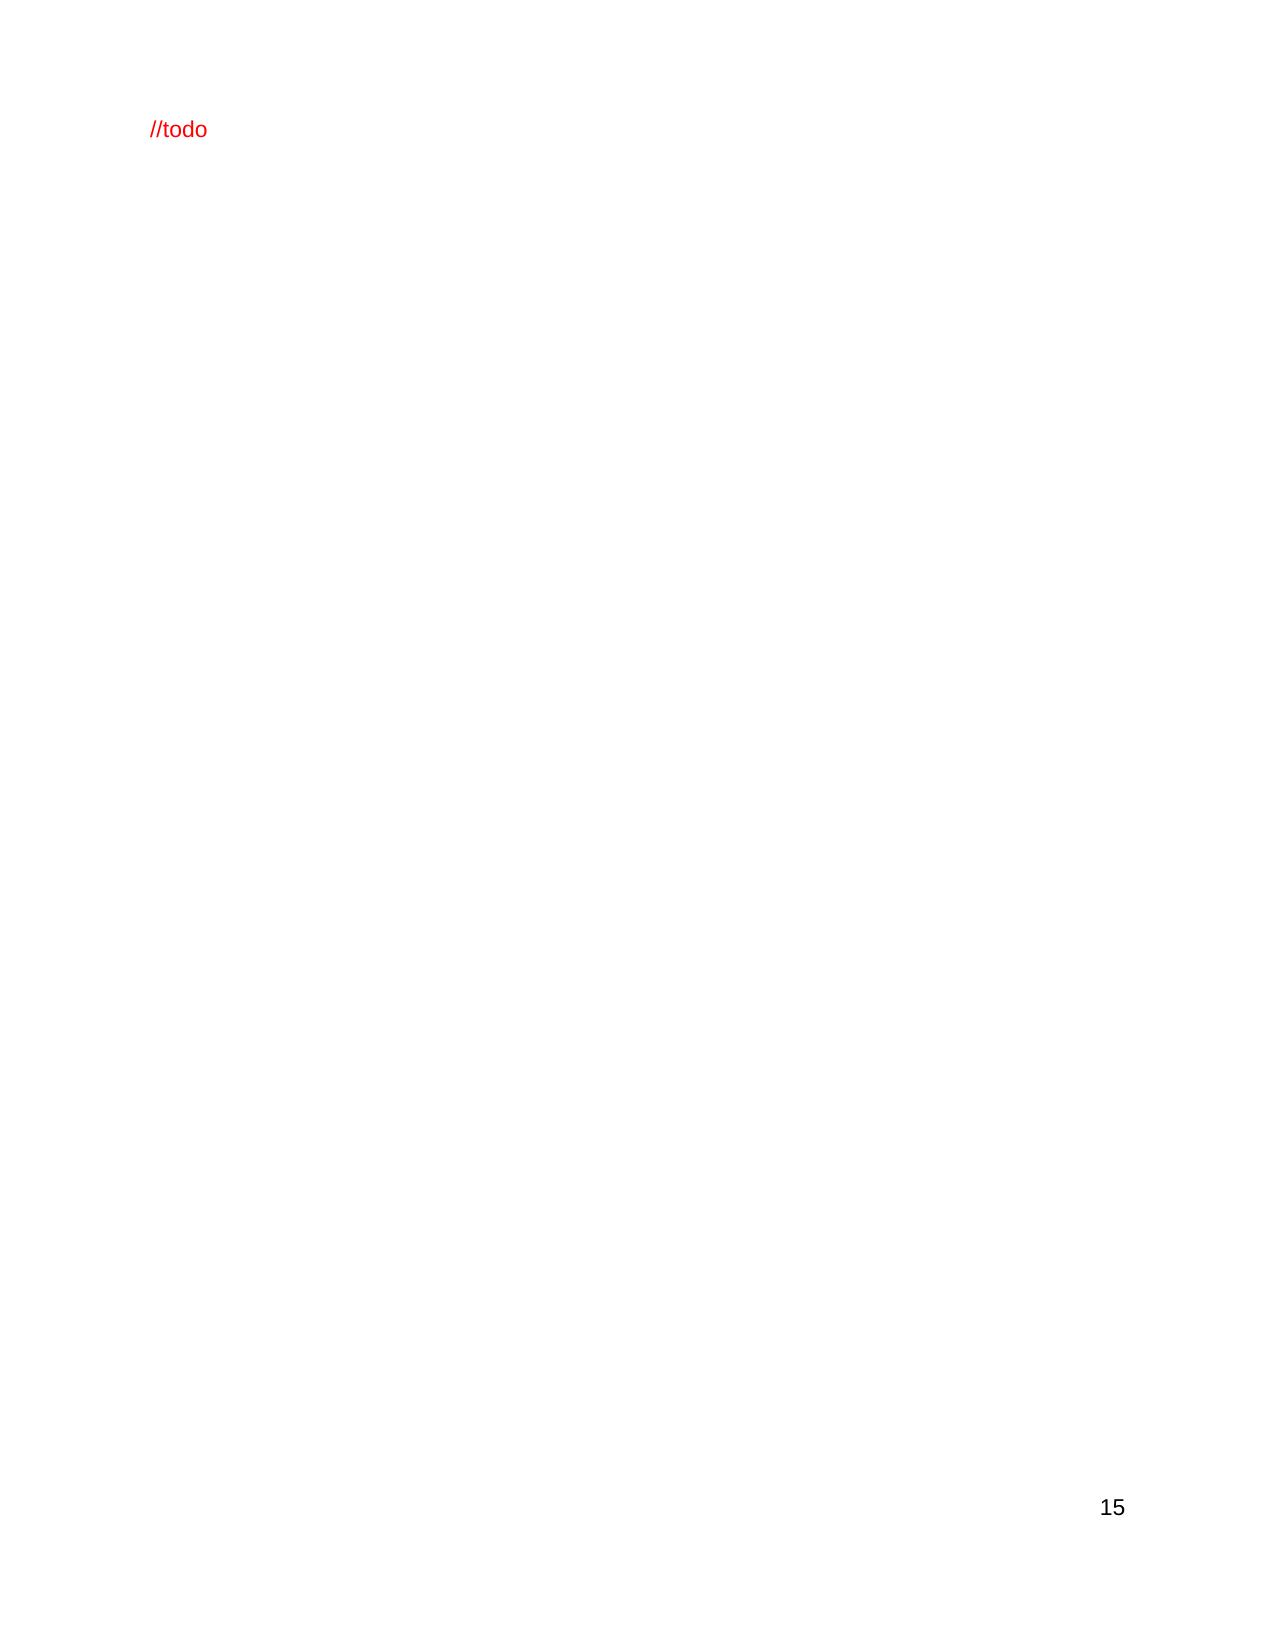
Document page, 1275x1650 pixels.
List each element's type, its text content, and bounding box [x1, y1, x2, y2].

text //todo [150, 117, 1125, 143]
